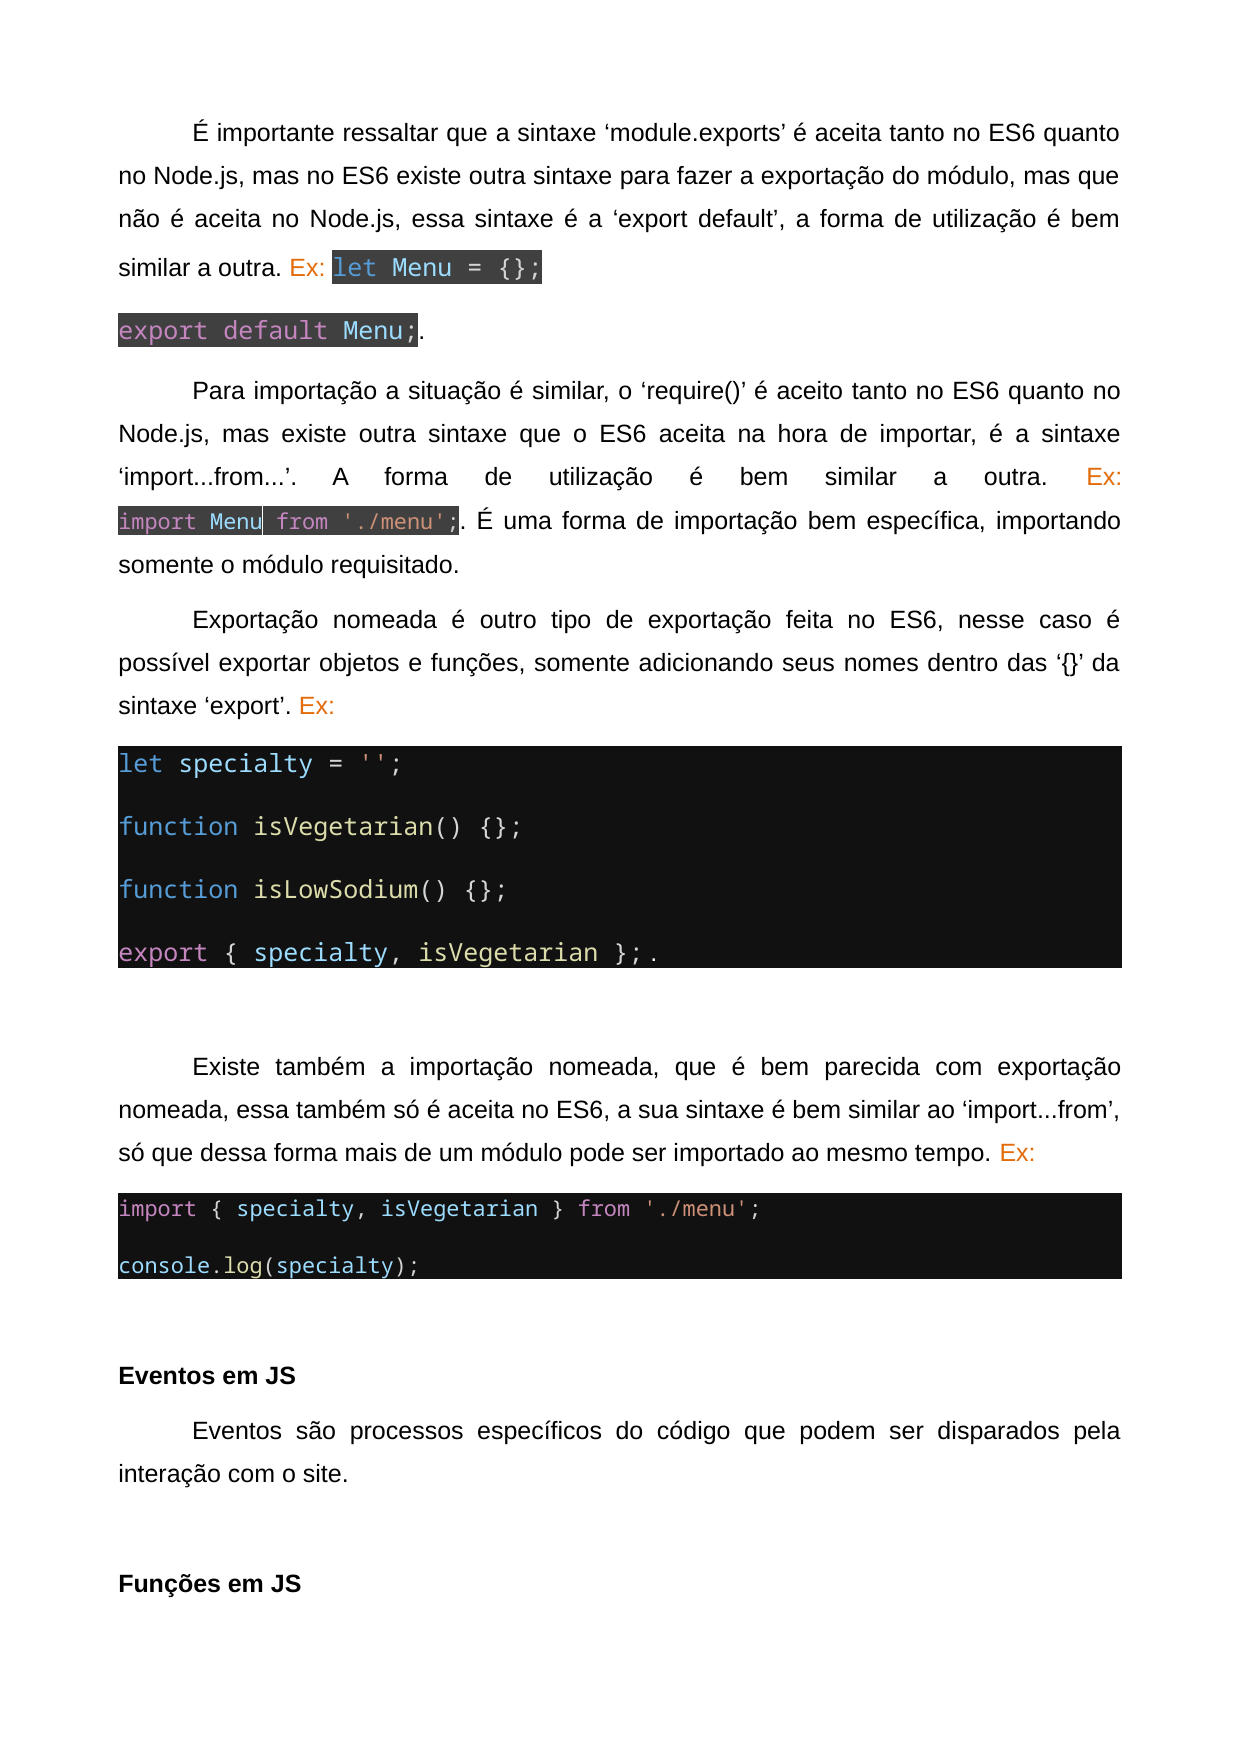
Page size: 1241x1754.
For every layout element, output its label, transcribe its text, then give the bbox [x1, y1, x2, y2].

text console.log(specialty); [118, 1249, 1122, 1279]
text import { specialty, isVegetarian } from './menu'; [118, 1193, 1122, 1223]
text Exportação nomeada é outro tipo de exportação feita no ES6, nesse caso é possível exportar objetos e funções, somente adicionando seus nomes dentro das ‘{}’ da sintaxe ‘export’. Ex: [118, 605, 1122, 720]
text export { specialty, isVegetarian }; . [118, 934, 1122, 968]
text É importante ressaltar que a sintaxe ‘module.exports’ é aceita tanto no ES6 quanto no Node.js, mas no ES6 existe outra sintaxe para fazer a exportação do módulo, mas que não é aceita no Node.js, essa sintaxe é a ‘export default’, a forma de utilização é bem similar a outra. Ex: let Menu = {}; [118, 118, 1122, 284]
text function isLowSodium() {}; [118, 871, 1122, 906]
text function isVegetarian() {}; [118, 809, 1122, 843]
text Existe também a importação nomeada, que é bem parecida com exportação nomeada, essa também só é aceita no ES6, a sua sintaxe é bem similar ao ‘import...from’, só que dessa forma mais de um módulo pode ser importado ao mesmo tempo. Ex: [118, 1052, 1122, 1167]
text Funções em JS [118, 1569, 1122, 1597]
text let specialty = ''; [118, 746, 1122, 780]
text Eventos em JS [118, 1361, 1122, 1390]
text export default Menu;. [118, 313, 1122, 347]
text Eventos são processos específicos do código que podem ser disparados pela interação com o site. [118, 1416, 1122, 1488]
text Para importação a situação é similar, o ‘require()’ é aceito tanto no ES6 quanto no Node.js, mas existe outra sintaxe que o ES6 aceita na hora de importar, é a sintaxe ‘import...from...’. A forma de utilização é bem similar a outra. Ex: import Menu from './menu';. É uma forma de importação bem específica, importando somente o módulo requisitado. [118, 376, 1122, 578]
